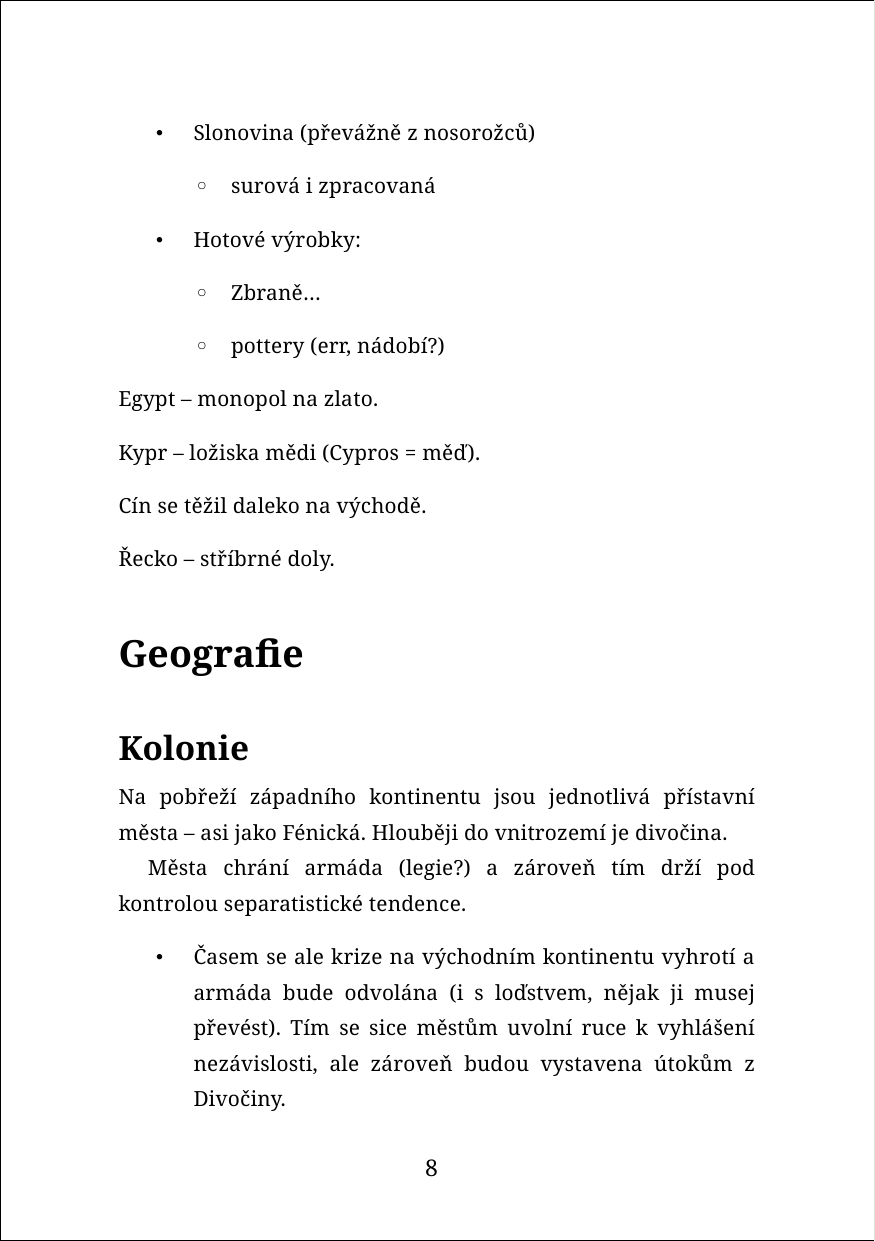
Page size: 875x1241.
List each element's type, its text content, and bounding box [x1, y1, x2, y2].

text Egypt – monopol na zlato. [118, 384, 756, 413]
list Časem se ale krize na východním kontinentu vyhrotí a armáda bude odvolána (i s loďstvem, nějak ji musej převést). Tím se sice městům uvolní ruce k vyhlášení nezávislosti, ale zároveň budou vystavena útokům z Divočiny. [156, 942, 756, 1113]
list Zbraně… [193, 278, 756, 306]
subtitle Kolonie [118, 725, 756, 771]
list Hotové výrobky: [156, 225, 756, 253]
subtitle Geografie [118, 627, 756, 678]
text Řecko – stříbrné doly. [118, 544, 756, 572]
text Cín se těžil daleko na východě. [118, 491, 756, 519]
list surová i zpracovaná [193, 171, 756, 200]
text Kypr – ložiska mědi (Cypros = měď). [118, 438, 756, 466]
text Na pobřeží západního kontinentu jsou jednotlivá přístavní města – asi jako Fénická. Hlouběji do vnitrozemí je divočina. Města chrání armáda (legie?) a zároveň tím drží pod kontrolou separatistické tendence. [118, 782, 756, 917]
list Slonovina (převážně z nosorožců) [156, 118, 756, 147]
list pottery (err, nádobí?) [193, 331, 756, 359]
